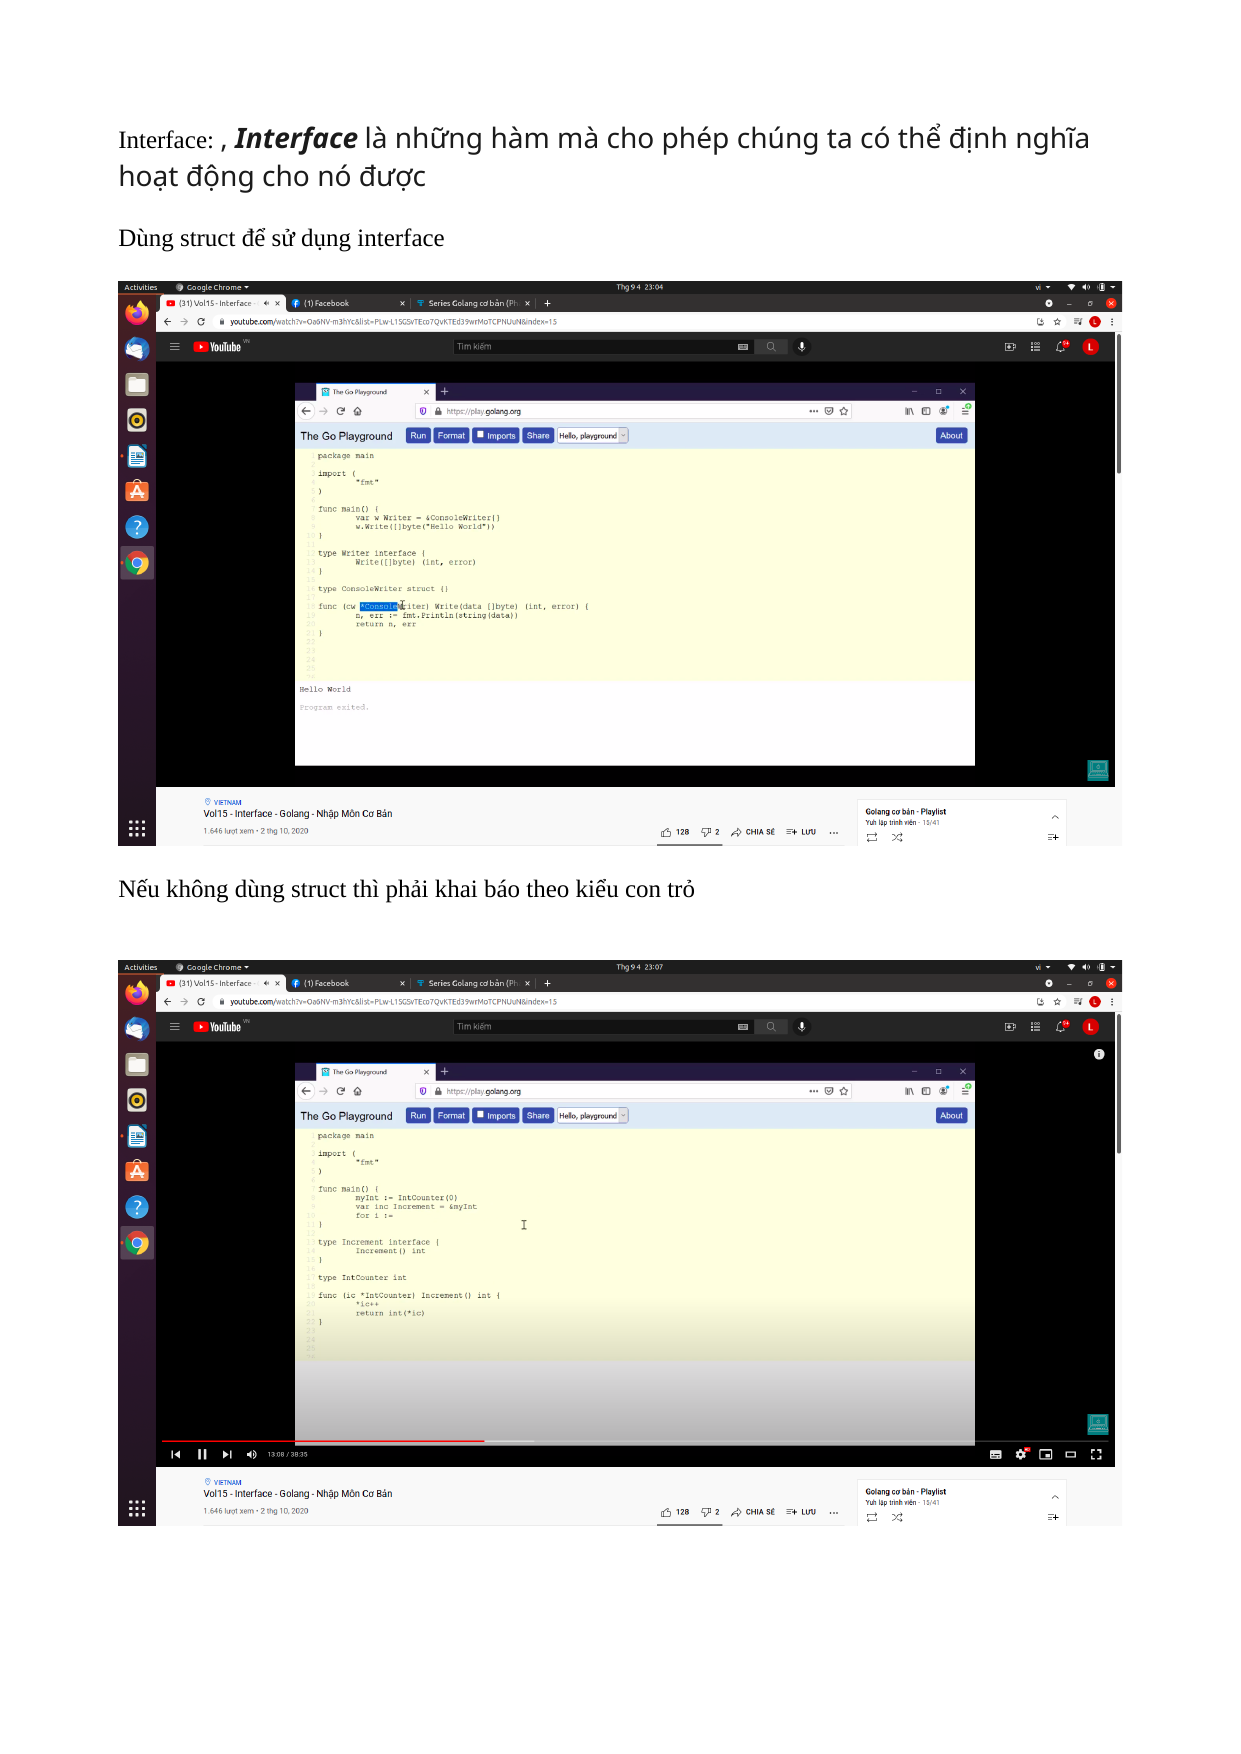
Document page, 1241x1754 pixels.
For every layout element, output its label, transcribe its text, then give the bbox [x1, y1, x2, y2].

picture [118, 960, 1123, 1526]
text Nếu không dùng struct thì phải khai báo theo kiểu con trỏ [118, 846, 1122, 903]
picture [118, 281, 1123, 846]
text Dùng struct để sử dụng interface [118, 223, 1122, 252]
text Interface: , Interface là những hàm mà cho phép chúng ta có thể định nghĩa hoạt động cho nó được [118, 118, 1122, 195]
